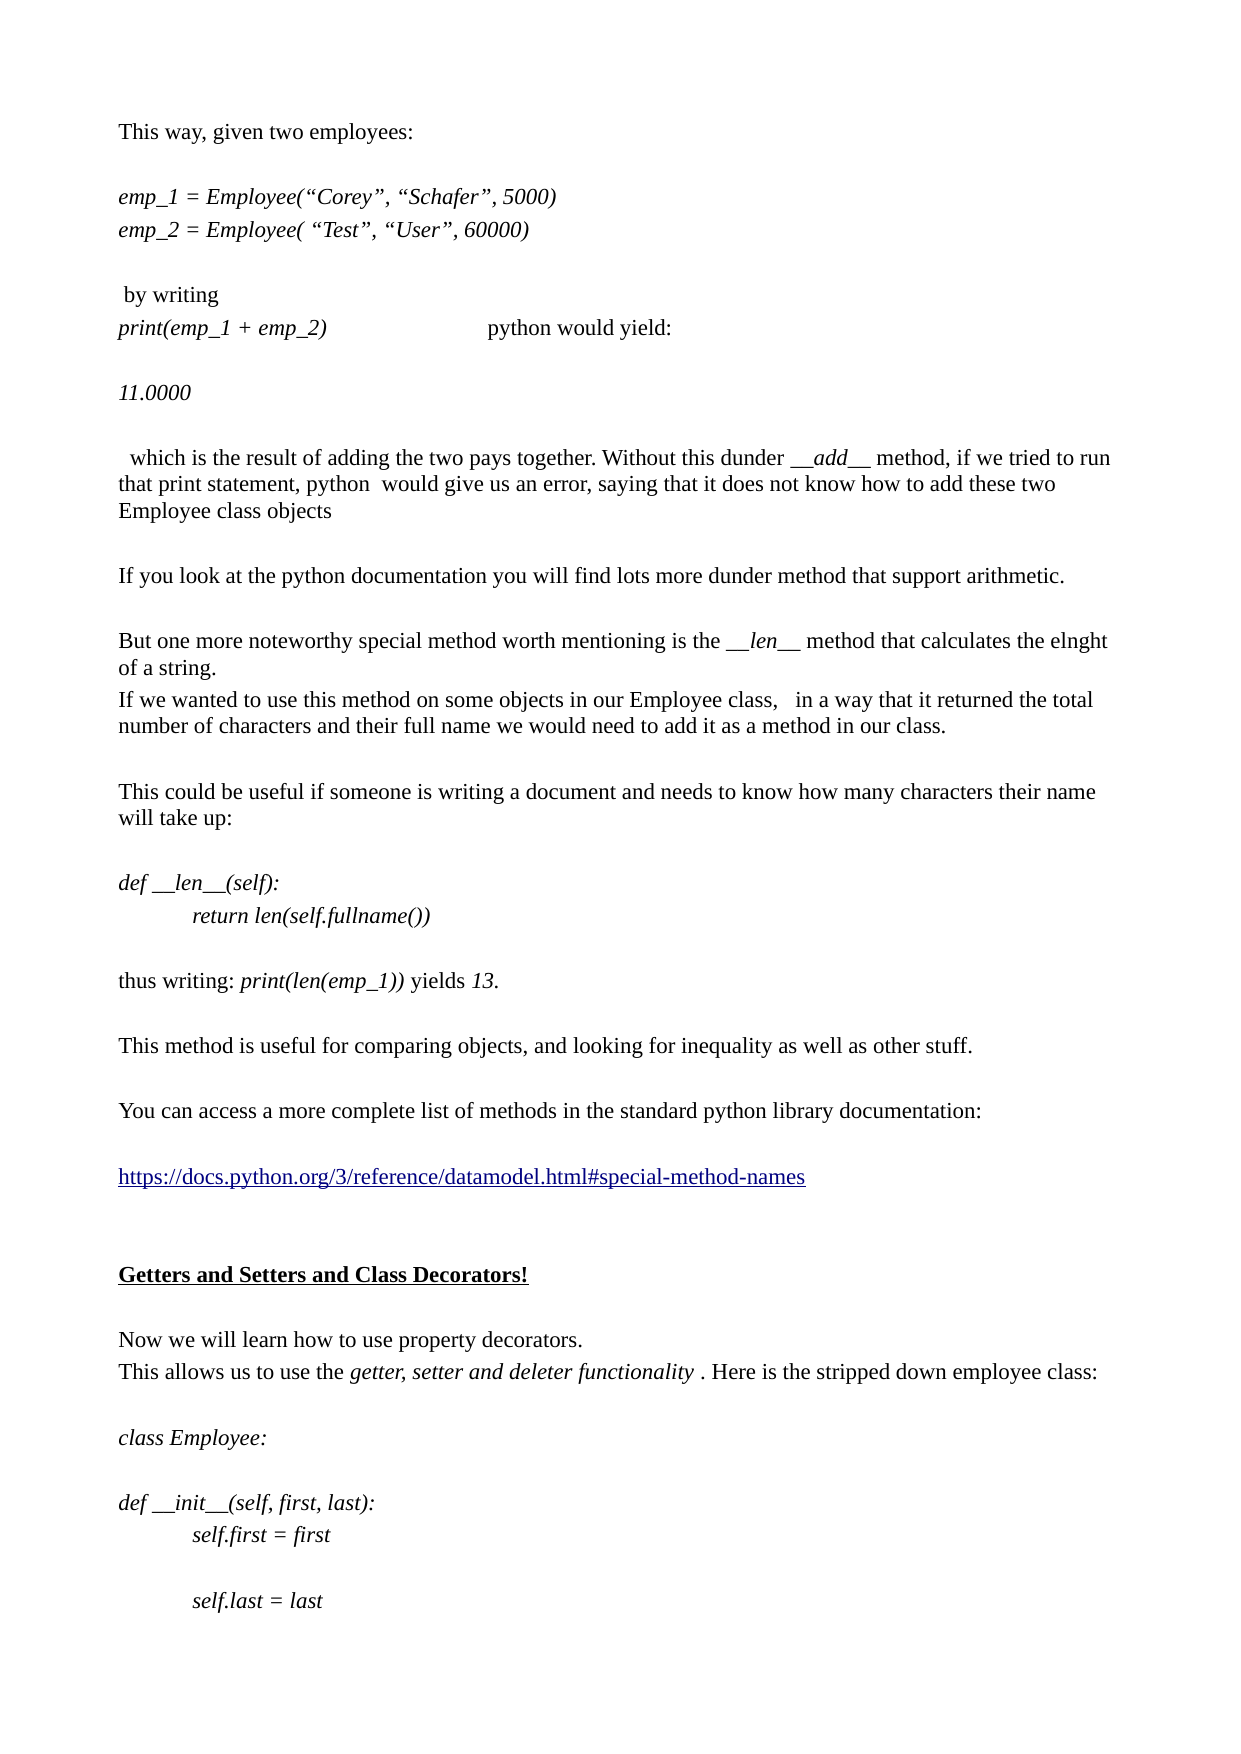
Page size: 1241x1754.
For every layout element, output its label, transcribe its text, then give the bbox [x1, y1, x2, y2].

text You can access a more complete list of methods in the standard python library documentation: [118, 1098, 1122, 1124]
text which is the result of adding the two pays together. Without this dunder __add__ method, if we tried to run that print statement, python would give us an error, saying that it does not know how to add these two Employee class objects [118, 444, 1122, 523]
text return len(self.fullname()) [118, 902, 1122, 928]
text This way, given two employees: [118, 118, 1122, 144]
text Getters and Setters and Class Decorators! [118, 1261, 1122, 1287]
text If you look at the python documentation you will find lots more dunder method that support arithmetic. [118, 562, 1122, 588]
text emp_2 = Employee( “Test”, “User”, 60000) [118, 216, 1122, 242]
text If we wanted to use this method on some objects in our Employee class, in a way that it returned the total number of characters and their full name we would need to add it as a method in our class. [118, 686, 1122, 739]
text self.last = last [118, 1587, 1122, 1613]
text But one more noteworthy special method worth mentioning is the __len__ method that calculates the elnght of a string. [118, 627, 1122, 680]
text print(emp_1 + emp_2) python would yield: [118, 314, 1122, 340]
text def __len__(self): [118, 869, 1122, 896]
text by writing [118, 281, 1122, 307]
text 11.0000 [118, 379, 1122, 405]
text class Employee: [118, 1424, 1122, 1450]
text This allows us to use the getter, setter and deleter functionality . Here is the stripped down employee class: [118, 1358, 1122, 1385]
text self.first = first [118, 1521, 1122, 1548]
text This method is useful for comparing objects, and looking for inequality as well as other stuff. [118, 1032, 1122, 1059]
text Now we will learn how to use property decorators. [118, 1326, 1122, 1352]
text This could be useful if someone is writing a document and needs to know how many characters their name will take up: [118, 778, 1122, 831]
text def __init__(self, first, last): [118, 1489, 1122, 1515]
text thus writing: print(len(emp_1)) yields 13. [118, 967, 1122, 993]
text emp_1 = Employee(“Corey”, “Schafer”, 5000) [118, 183, 1122, 210]
text https://docs.python.org/3/reference/datamodel.html#special-method-names [118, 1163, 1122, 1189]
